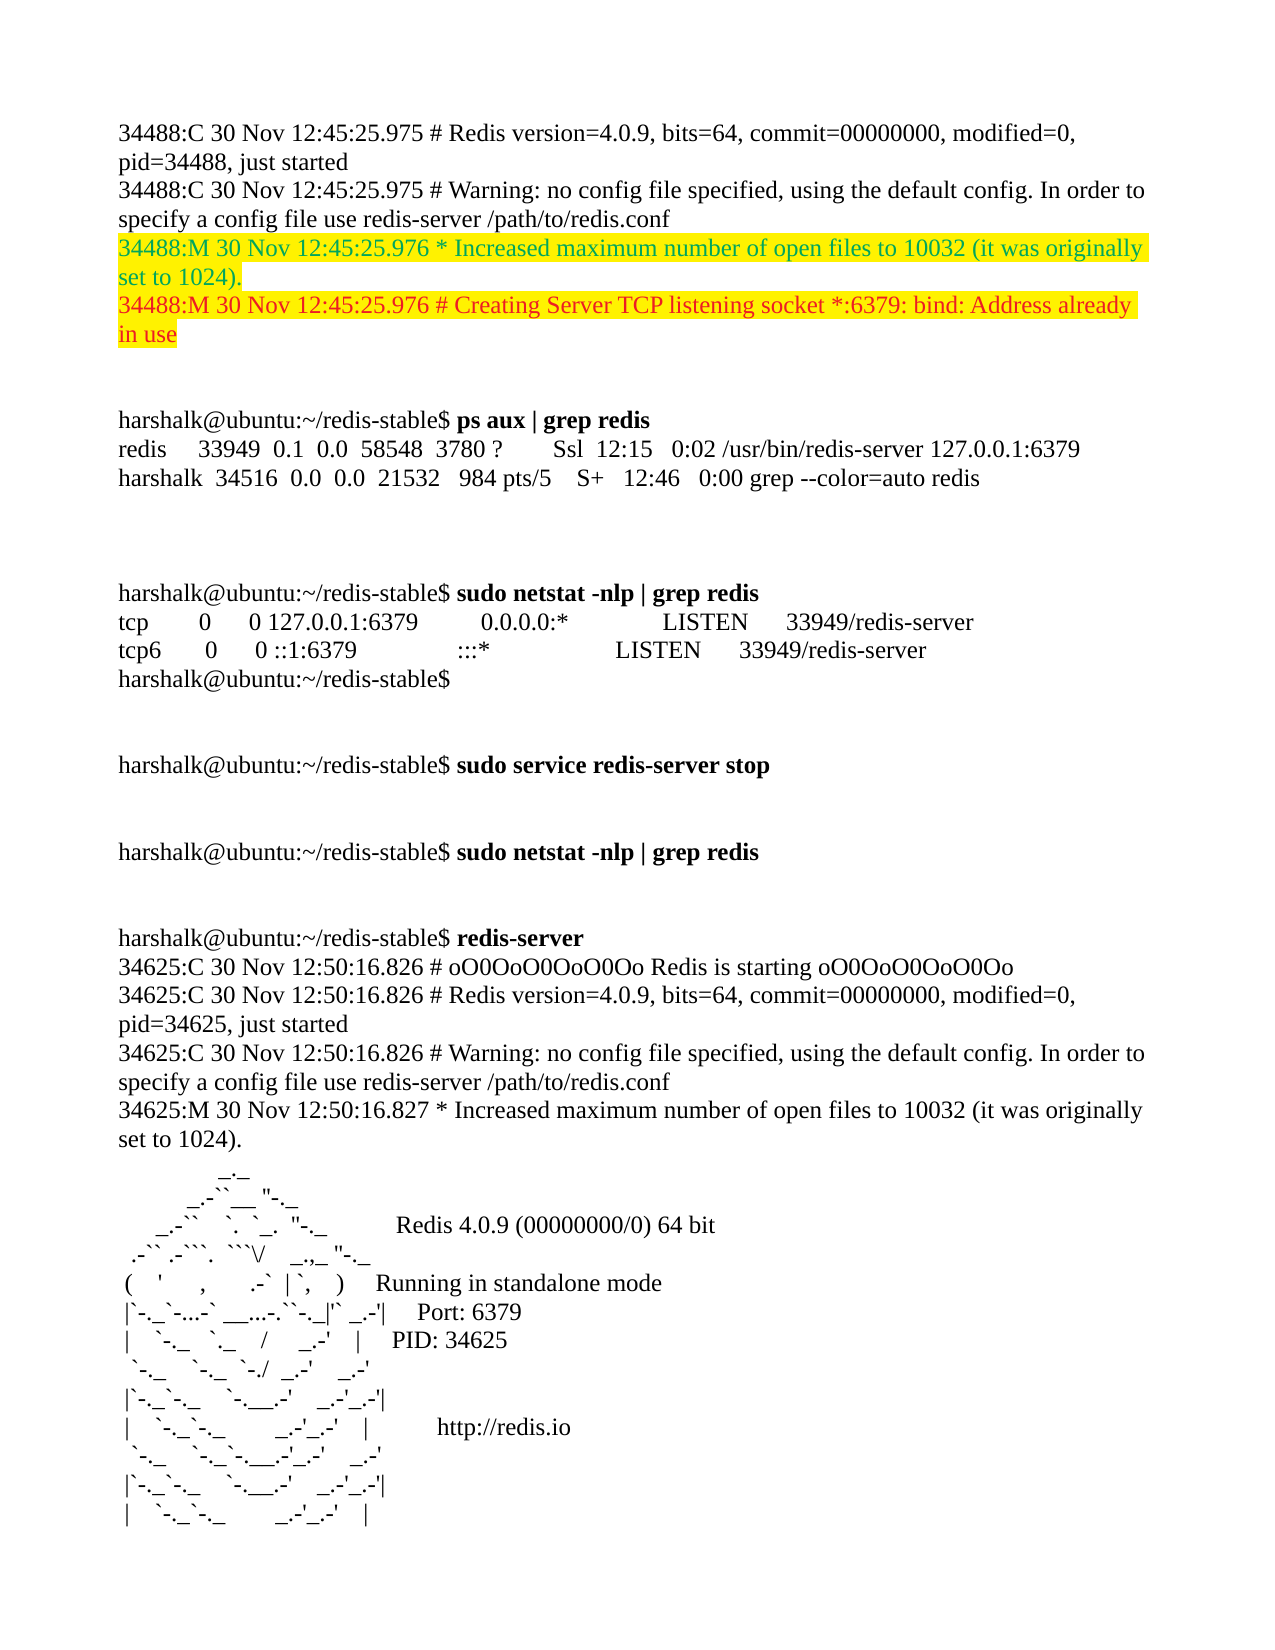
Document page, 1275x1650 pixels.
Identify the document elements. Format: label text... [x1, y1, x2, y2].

text 34488:C 30 Nov 12:45:25.975 # Redis version=4.0.9, bits=64, commit=00000000, modified=0, pid=34488, just started [118, 118, 1157, 176]
text `-._ `-._ `-./ _.-' _.-' [118, 1354, 1157, 1383]
text | `-._`-._ _.-'_.-' | [118, 1498, 1157, 1527]
text | `-._`-._ _.-'_.-' | http://redis.io [118, 1412, 1157, 1441]
text 34625:C 30 Nov 12:50:16.826 # Redis version=4.0.9, bits=64, commit=00000000, modified=0, pid=34625, just started [118, 981, 1157, 1038]
text harshalk@ubuntu:~/redis-stable$ redis-server [118, 923, 1157, 952]
text tcp6 0 0 ::1:6379 :::* LISTEN 33949/redis-server [118, 636, 1157, 664]
text |`-._`-...-` __...-.``-._|'` _.-'| Port: 6379 [118, 1297, 1157, 1326]
text 34625:M 30 Nov 12:50:16.827 * Increased maximum number of open files to 10032 (it was originally set to 1024). [118, 1096, 1157, 1153]
text _.-`` `. `_. ''-._ Redis 4.0.9 (00000000/0) 64 bit [118, 1211, 1157, 1239]
text | `-._ `._ / _.-' | PID: 34625 [118, 1326, 1157, 1354]
text 34625:C 30 Nov 12:50:16.826 # Warning: no config file specified, using the default config. In order to specify a config file use redis-server /path/to/redis.conf [118, 1038, 1157, 1096]
text _._ [118, 1153, 1157, 1182]
text harshalk@ubuntu:~/redis-stable$ sudo service redis-server stop [118, 751, 1157, 779]
text 34488:M 30 Nov 12:45:25.976 * Increased maximum number of open files to 10032 (it was originally set to 1024). [118, 233, 1157, 291]
text 34625:C 30 Nov 12:50:16.826 # oO0OoO0OoO0Oo Redis is starting oO0OoO0OoO0Oo [118, 952, 1157, 981]
text 34488:C 30 Nov 12:45:25.975 # Warning: no config file specified, using the default config. In order to specify a config file use redis-server /path/to/redis.conf [118, 176, 1157, 233]
text harshalk 34516 0.0 0.0 21532 984 pts/5 S+ 12:46 0:00 grep --color=auto redis [118, 463, 1157, 492]
text `-._ `-._`-.__.-'_.-' _.-' [118, 1441, 1157, 1469]
text harshalk@ubuntu:~/redis-stable$ sudo netstat -nlp | grep redis [118, 837, 1157, 866]
text |`-._`-._ `-.__.-' _.-'_.-'| [118, 1383, 1157, 1412]
text tcp 0 0 127.0.0.1:6379 0.0.0.0:* LISTEN 33949/redis-server [118, 607, 1157, 636]
text _.-``__ ''-._ [118, 1182, 1157, 1211]
text redis 33949 0.1 0.0 58548 3780 ? Ssl 12:15 0:02 /usr/bin/redis-server 127.0.0.1:6379 [118, 434, 1157, 463]
text harshalk@ubuntu:~/redis-stable$ [118, 664, 1157, 693]
text harshalk@ubuntu:~/redis-stable$ sudo netstat -nlp | grep redis [118, 578, 1157, 607]
text 34488:M 30 Nov 12:45:25.976 # Creating Server TCP listening socket *:6379: bind: Address already in use [118, 291, 1157, 348]
text ( ' , .-` | `, ) Running in standalone mode [118, 1268, 1157, 1297]
text harshalk@ubuntu:~/redis-stable$ ps aux | grep redis [118, 406, 1157, 434]
text .-`` .-```. ```\/ _.,_ ''-._ [118, 1239, 1157, 1268]
text |`-._`-._ `-.__.-' _.-'_.-'| [118, 1469, 1157, 1498]
